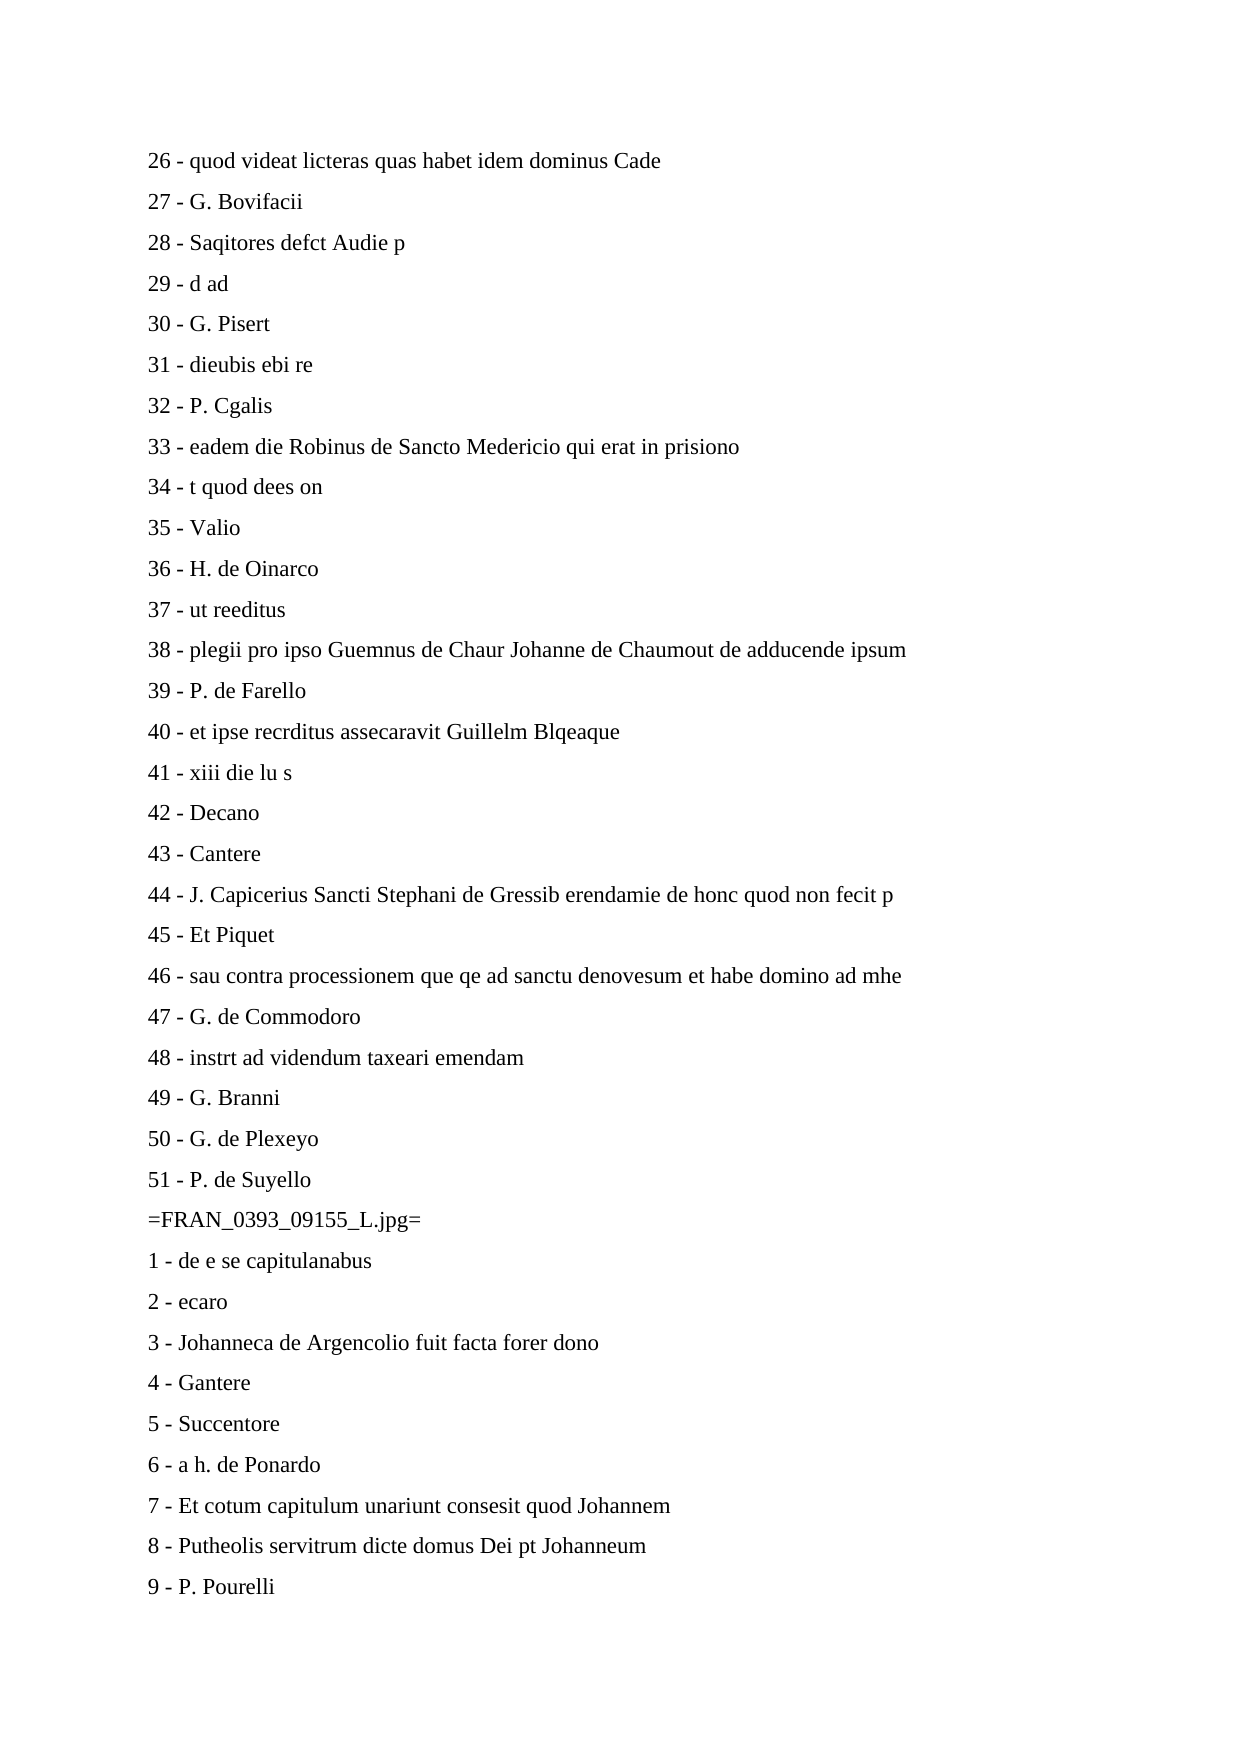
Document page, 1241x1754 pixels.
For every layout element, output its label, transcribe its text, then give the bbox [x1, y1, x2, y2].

text 46 - sau contra processionem que qe ad sanctu denovesum et habe domino ad mhe [148, 962, 1093, 988]
text 31 - dieubis ebi re [148, 351, 1093, 378]
text 28 - Saqitores defct Audie p [148, 229, 1093, 255]
text 41 - xiii die lu s [148, 758, 1093, 785]
text 2 - ecaro [148, 1288, 1093, 1314]
text 49 - G. Branni [148, 1084, 1093, 1111]
text 37 - ut reeditus [148, 596, 1093, 622]
text 50 - G. de Plexeyo [148, 1125, 1093, 1151]
text 9 - P. Pourelli [148, 1573, 1093, 1599]
text 7 - Et cotum capitulum unariunt consesit quod Johannem [148, 1492, 1093, 1518]
text 30 - G. Pisert [148, 311, 1093, 337]
text 36 - H. de Oinarco [148, 555, 1093, 581]
text 35 - Valio [148, 514, 1093, 541]
text 39 - P. de Farello [148, 677, 1093, 703]
text 5 - Succentore [148, 1410, 1093, 1437]
text 44 - J. Capicerius Sancti Stephani de Gressib erendamie de honc quod non fecit p [148, 881, 1093, 907]
text 6 - a h. de Ponardo [148, 1451, 1093, 1477]
text 42 - Decano [148, 799, 1093, 826]
text 3 - Johanneca de Argencolio fuit facta forer dono [148, 1329, 1093, 1355]
text 34 - t quod dees on [148, 473, 1093, 500]
text 27 - G. Bovifacii [148, 188, 1093, 215]
text 40 - et ipse recrditus assecaravit Guillelm Blqeaque [148, 718, 1093, 744]
text 48 - instrt ad videndum taxeari emendam [148, 1044, 1093, 1070]
text 51 - P. de Suyello [148, 1166, 1093, 1192]
text 8 - Putheolis servitrum dicte domus Dei pt Johanneum [148, 1532, 1093, 1559]
text 4 - Gantere [148, 1369, 1093, 1396]
text 32 - P. Cgalis [148, 392, 1093, 418]
text 1 - de e se capitulanabus [148, 1247, 1093, 1274]
text =FRAN_0393_09155_L.jpg= [148, 1207, 1093, 1233]
text 47 - G. de Commodoro [148, 1003, 1093, 1029]
text 38 - plegii pro ipso Guemnus de Chaur Johanne de Chaumout de adducende ipsum [148, 636, 1093, 663]
text 26 - quod videat licteras quas habet idem dominus Cade [148, 148, 1093, 174]
text 33 - eadem die Robinus de Sancto Medericio qui erat in prisiono [148, 433, 1093, 459]
text 43 - Cantere [148, 840, 1093, 866]
text 29 - d ad [148, 270, 1093, 296]
text 45 - Et Piquet [148, 921, 1093, 948]
